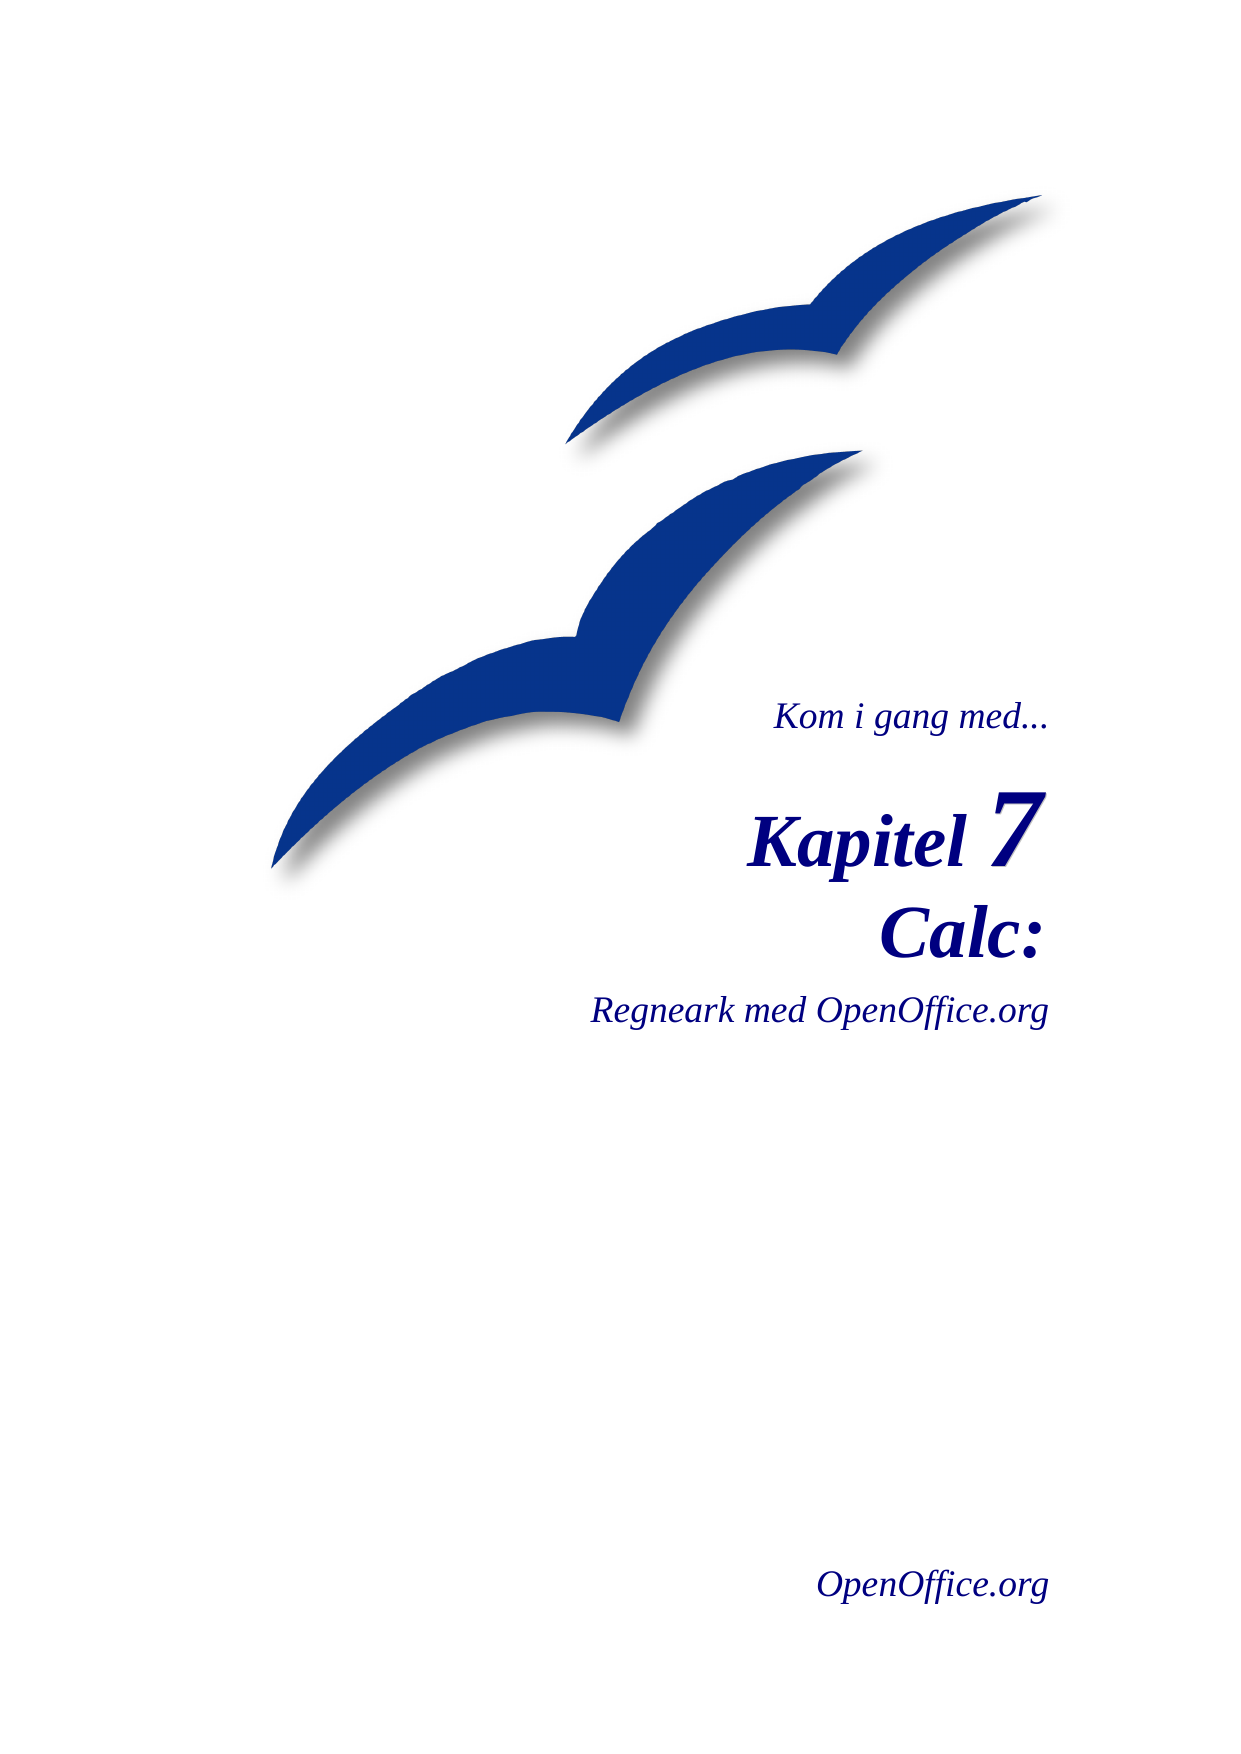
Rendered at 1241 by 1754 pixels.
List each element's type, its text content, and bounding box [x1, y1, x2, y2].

text Kom i gang med... [187, 695, 256, 737]
subtitle Regneark med OpenOffice.org [187, 989, 1053, 1030]
picture [256, 180, 1084, 910]
subtitle Kapitel 7 Calc: [187, 766, 1053, 974]
